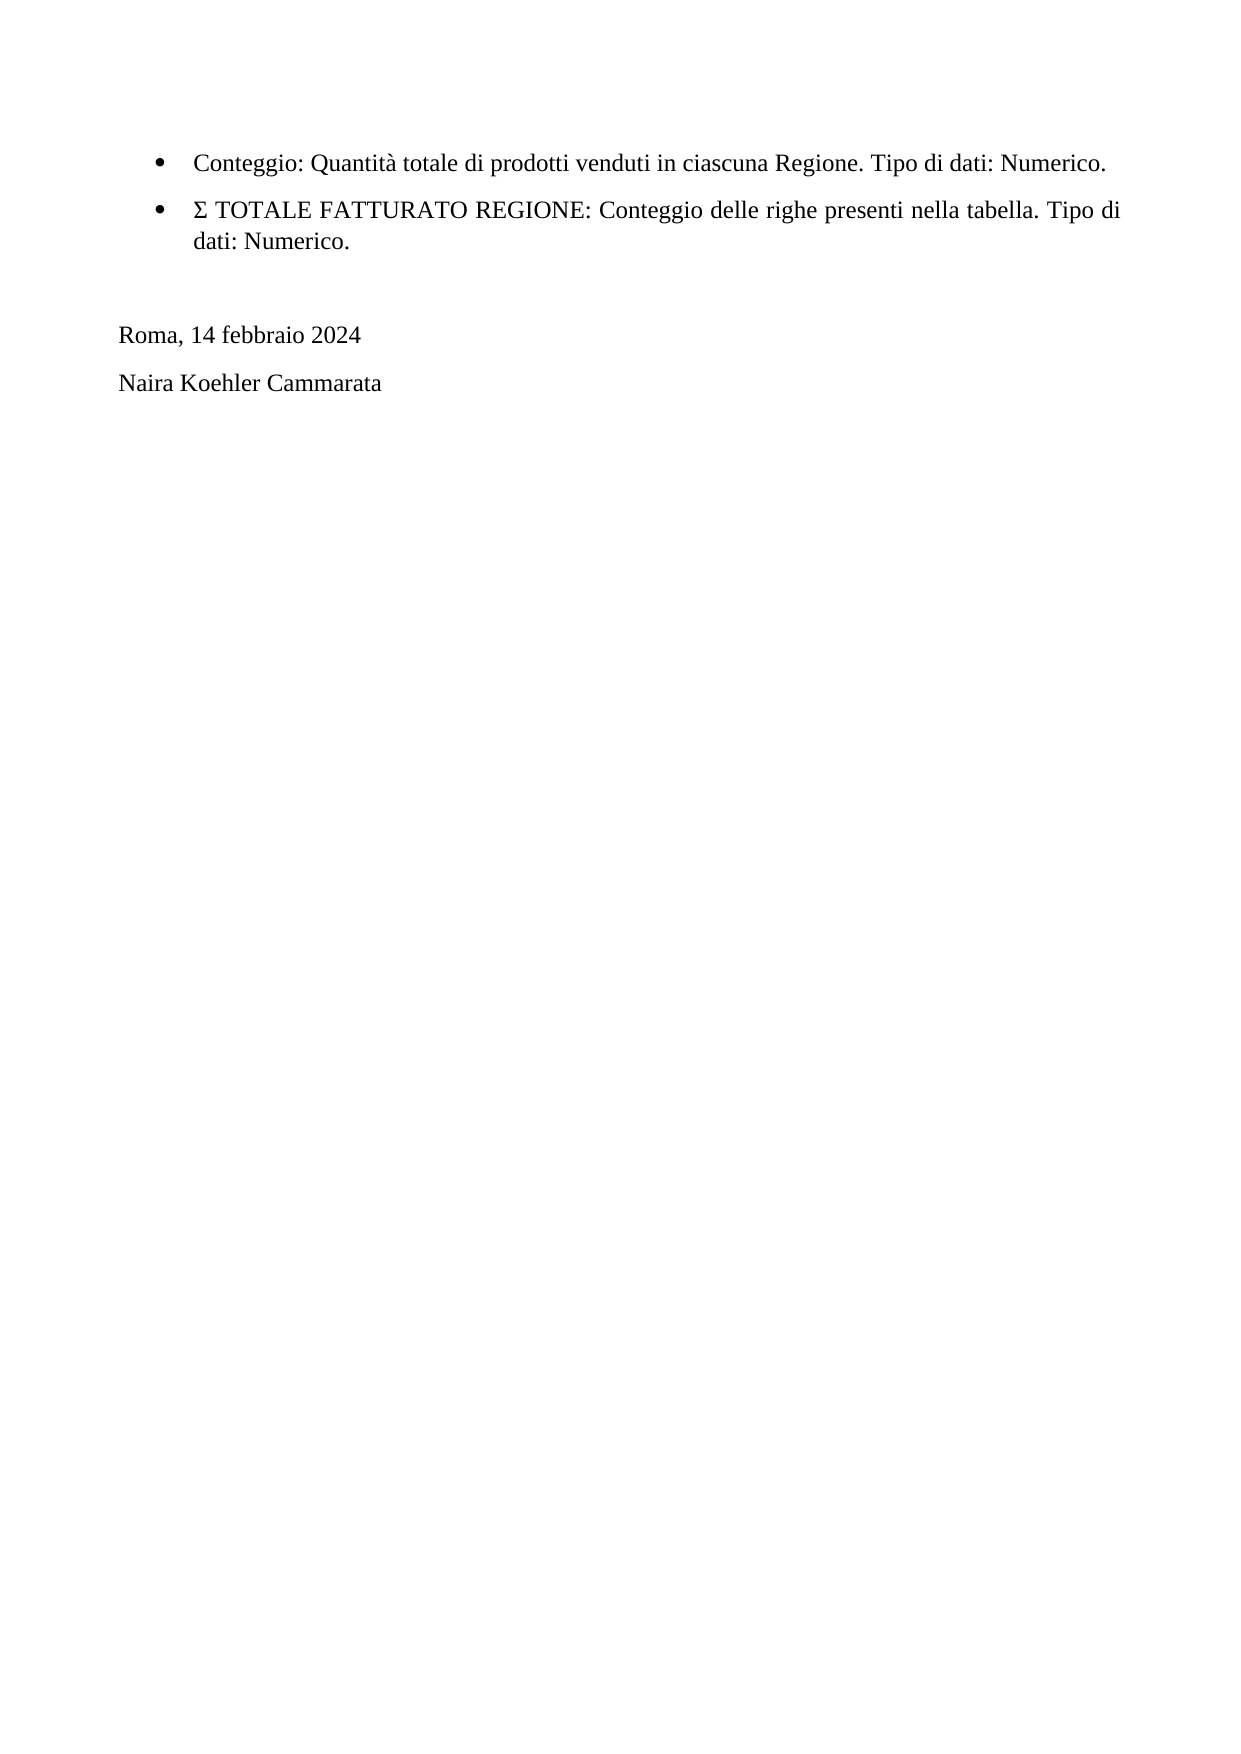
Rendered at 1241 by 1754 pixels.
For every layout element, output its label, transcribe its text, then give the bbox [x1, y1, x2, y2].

list Conteggio: Quantità totale di prodotti venduti in ciascuna Regione. Tipo di dati: Numerico. [156, 148, 1122, 176]
text Roma, 14 febbraio 2024 [118, 321, 1122, 349]
text Naira Koehler Cammarata [118, 368, 1122, 397]
list Σ TOTALE FATTURATO REGIONE: Conteggio delle righe presenti nella tabella. Tipo di dati: Numerico. [156, 195, 1122, 254]
